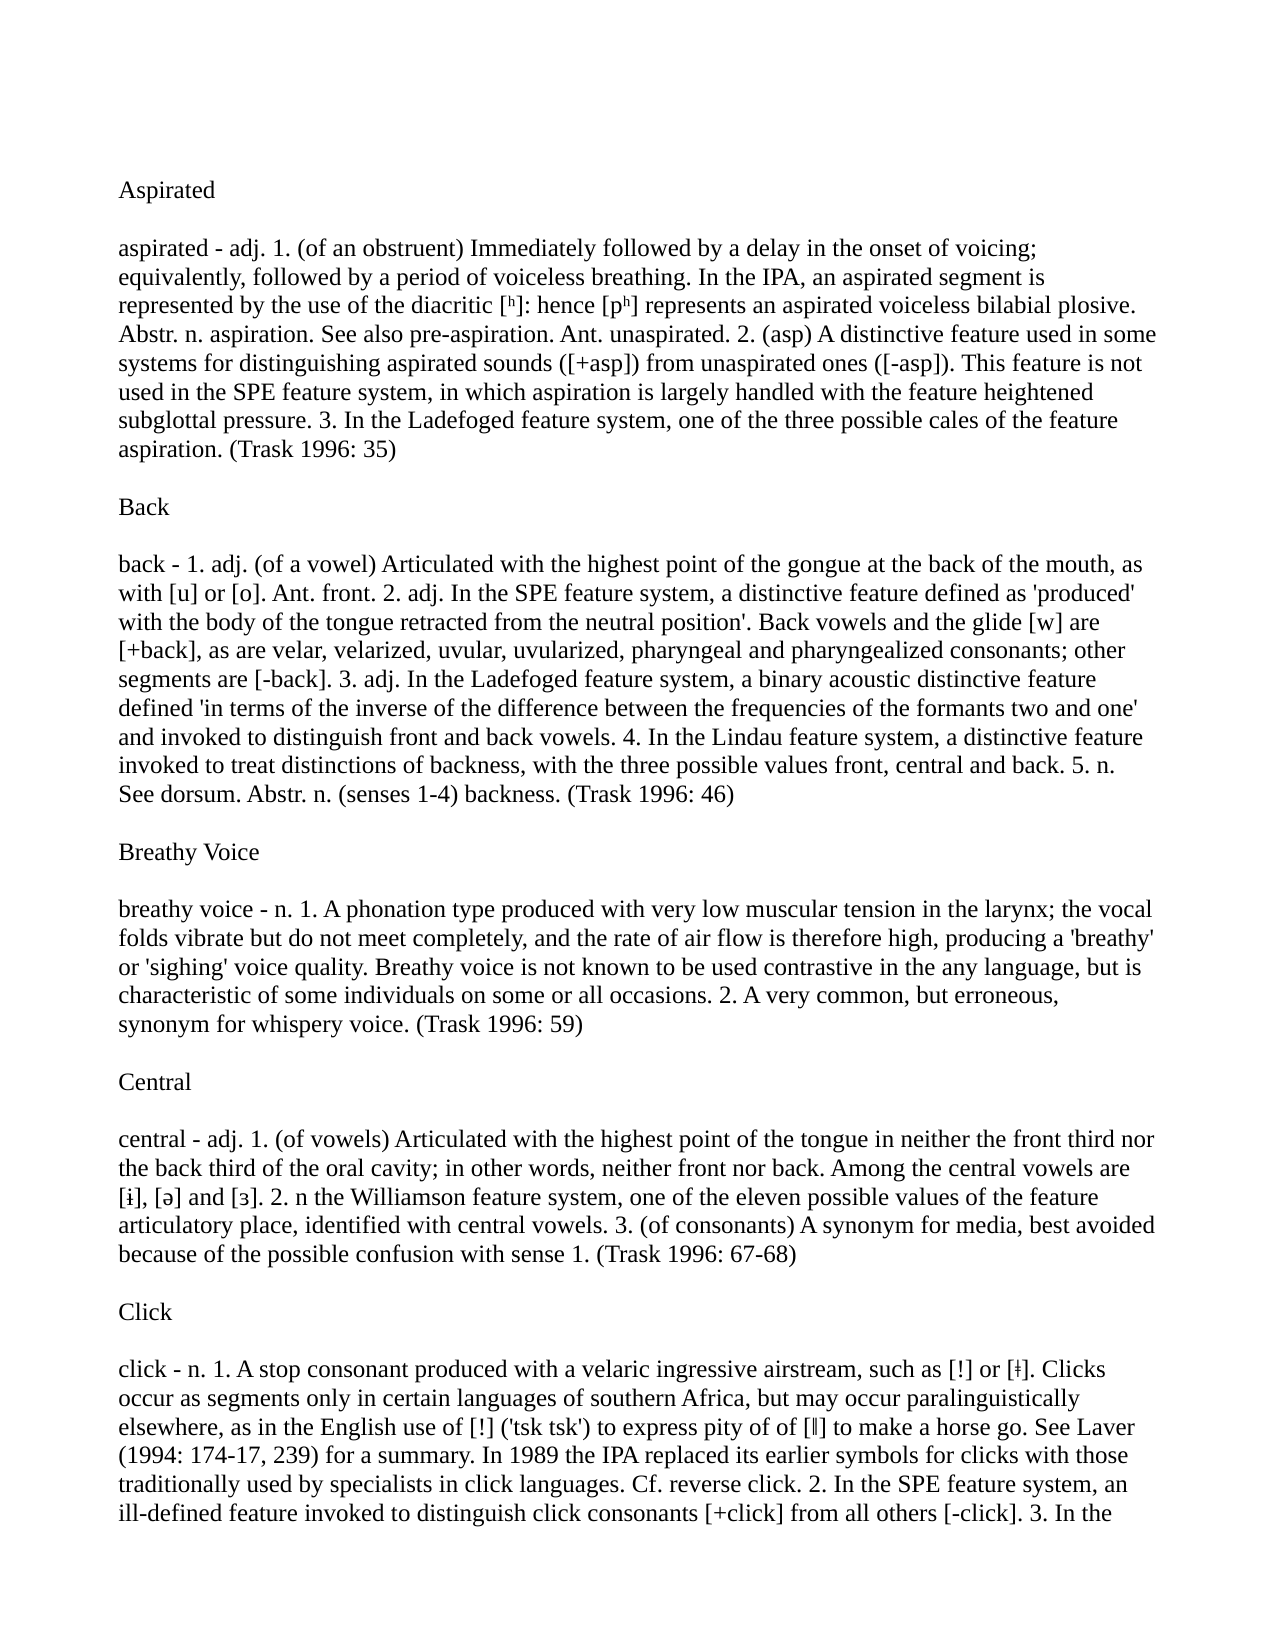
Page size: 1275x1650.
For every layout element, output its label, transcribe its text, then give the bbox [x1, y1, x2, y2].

text central - adj. 1. (of vowels) Articulated with the highest point of the tongue in neither the front third nor the back third of the oral cavity; in other words, neither front nor back. Among the central vowels are [ɨ], [ə] and [ɜ]. 2. n the Williamson feature system, one of the eleven possible values of the feature articulatory place, identified with central vowels. 3. (of consonants) A synonym for media, best avoided because of the possible confusion with sense 1. (Trask 1996: 67-68) [118, 1124, 1157, 1268]
text Central [118, 1067, 1157, 1096]
text breathy voice - n. 1. A phonation type produced with very low muscular tension in the larynx; the vocal folds vibrate but do not meet completely, and the rate of air flow is therefore high, producing a 'breathy' or 'sighing' voice quality. Breathy voice is not known to be used contrastive in the any language, but is characteristic of some individuals on some or all occasions. 2. A very common, but erroneous, synonym for whispery voice. (Trask 1996: 59) [118, 894, 1157, 1038]
text Aspirated [118, 176, 1157, 204]
text back - 1. adj. (of a vowel) Articulated with the highest point of the gongue at the back of the mouth, as with [u] or [o]. Ant. front. 2. adj. In the SPE feature system, a distinctive feature defined as 'produced' with the body of the tongue retracted from the neutral position'. Back vowels and the glide [w] are [+back], as are velar, velarized, uvular, uvularized, pharyngeal and pharyngealized consonants; other segments are [-back]. 3. adj. In the Ladefoged feature system, a binary acoustic distinctive feature defined 'in terms of the inverse of the difference between the frequencies of the formants two and one' and invoked to distinguish front and back vowels. 4. In the Lindau feature system, a distinctive feature invoked to treat distinctions of backness, with the three possible values front, central and back. 5. n. See dorsum. Abstr. n. (senses 1-4) backness. (Trask 1996: 46) [118, 549, 1157, 808]
text aspirated - adj. 1. (of an obstruent) Immediately followed by a delay in the onset of voicing; equivalently, followed by a period of voiceless breathing. In the IPA, an aspirated segment is represented by the use of the diacritic [ʰ]: hence [pʰ] represents an aspirated voiceless bilabial plosive. Abstr. n. aspiration. See also pre-aspiration. Ant. unaspirated. 2. (asp) A distinctive feature used in some systems for distinguishing aspirated sounds ([+asp]) from unaspirated ones ([-asp]). This feature is not used in the SPE feature system, in which aspiration is largely handled with the feature heightened subglottal pressure. 3. In the Ladefoged feature system, one of the three possible cales of the feature aspiration. (Trask 1996: 35) [118, 233, 1157, 463]
text Click [118, 1297, 1157, 1326]
text Back [118, 492, 1157, 521]
text click - n. 1. A stop consonant produced with a velaric ingressive airstream, such as [!] or [ǂ]. Clicks occur as segments only in certain languages of southern Africa, but may occur paralinguistically elsewhere, as in the English use of [!] ('tsk tsk') to express pity of of [ǁ] to make a horse go. See Laver (1994: 174-17, 239) for a summary. In 1989 the IPA replaced its earlier symbols for clicks with those traditionally used by specialists in click languages. Cf. reverse click. 2. In the SPE feature system, an ill-defined feature invoked to distinguish click consonants [+click] from all others [-click]. 3. In the [118, 1354, 1157, 1527]
text Breathy Voice [118, 837, 1157, 866]
